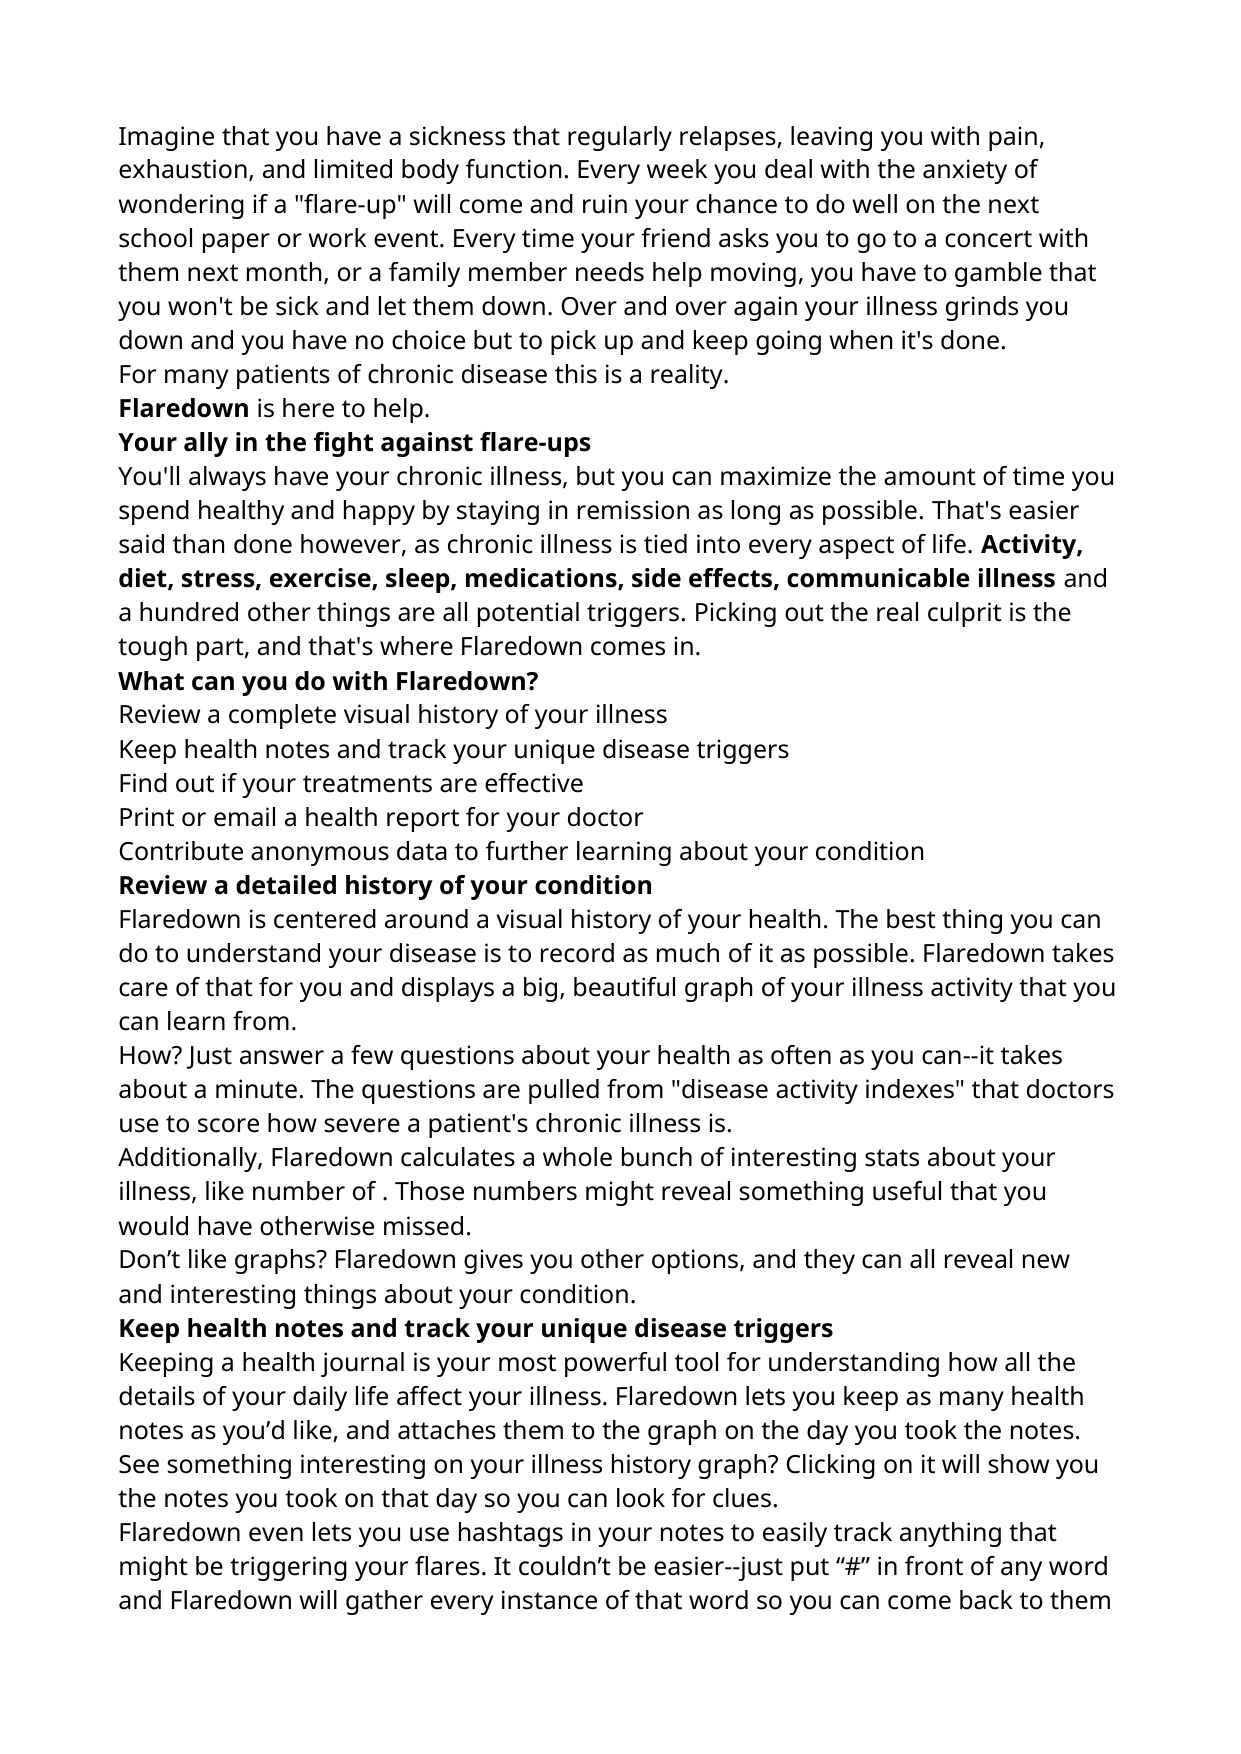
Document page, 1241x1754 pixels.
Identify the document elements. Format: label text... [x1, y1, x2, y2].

text What can you do with Flaredown? [118, 663, 1122, 697]
text Review a detailed history of your condition [118, 867, 1122, 902]
text Print or email a health report for your doctor [118, 799, 1122, 833]
text For many patients of chronic disease this is a reality. [118, 357, 1122, 391]
text Keeping a health journal is your most powerful tool for understanding how all the details of your daily life affect your illness. Flaredown lets you keep as many health notes as you’d like, and attaches them to the graph on the day you took the notes. See something interesting on your illness history graph? Clicking on it will show you the notes you took on that day so you can look for clues. [118, 1344, 1122, 1515]
text Flaredown is centered around a visual history of your health. The best thing you can do to understand your disease is to record as much of it as possible. Flaredown takes care of that for you and displays a big, beautiful graph of your illness activity that you can learn from. [118, 902, 1122, 1038]
text Additionally, Flaredown calculates a whole bunch of interesting stats about your illness, like number of . Those numbers might reveal something useful that you would have otherwise missed. [118, 1140, 1122, 1242]
text You'll always have your chronic illness, but you can maximize the amount of time you spend healthy and happy by staying in remission as long as possible. That's easier said than done however, as chronic illness is tied into every aspect of life. Activity, diet, stress, exercise, sleep, medications, side effects, communicable illness and a hundred other things are all potential triggers. Picking out the real culprit is the tough part, and that's where Flaredown comes in. [118, 459, 1122, 663]
text How? Just answer a few questions about your health as often as you can--it takes about a minute. The questions are pulled from "disease activity indexes" that doctors use to score how severe a patient's chronic illness is. [118, 1038, 1122, 1140]
text Flaredown even lets you use hashtags in your notes to easily track anything that might be triggering your flares. It couldn’t be easier--just put “#” in front of any word and Flaredown will gather every instance of that word so you can come back to them [118, 1515, 1122, 1617]
text Flaredown is here to help. [118, 391, 1122, 425]
text Imagine that you have a sickness that regularly relapses, leaving you with pain, exhaustion, and limited body function. Every week you deal with the anxiety of wondering if a "flare-up" will come and ruin your chance to do well on the next school paper or work event. Every time your friend asks you to go to a concert with them next month, or a family member needs help moving, you have to gamble that you won't be sick and let them down. Over and over again your illness grinds you down and you have no choice but to pick up and keep going when it's done. [118, 118, 1122, 357]
text Keep health notes and track your unique disease triggers [118, 1310, 1122, 1344]
text Don’t like graphs? Flaredown gives you other options, and they can all reveal new and interesting things about your condition. [118, 1242, 1122, 1310]
text Contribute anonymous data to further learning about your condition [118, 833, 1122, 867]
text Your ally in the fight against flare-ups [118, 425, 1122, 459]
text Review a complete visual history of your illness [118, 697, 1122, 731]
text Keep health notes and track your unique disease triggers [118, 731, 1122, 765]
text Find out if your treatments are effective [118, 765, 1122, 799]
